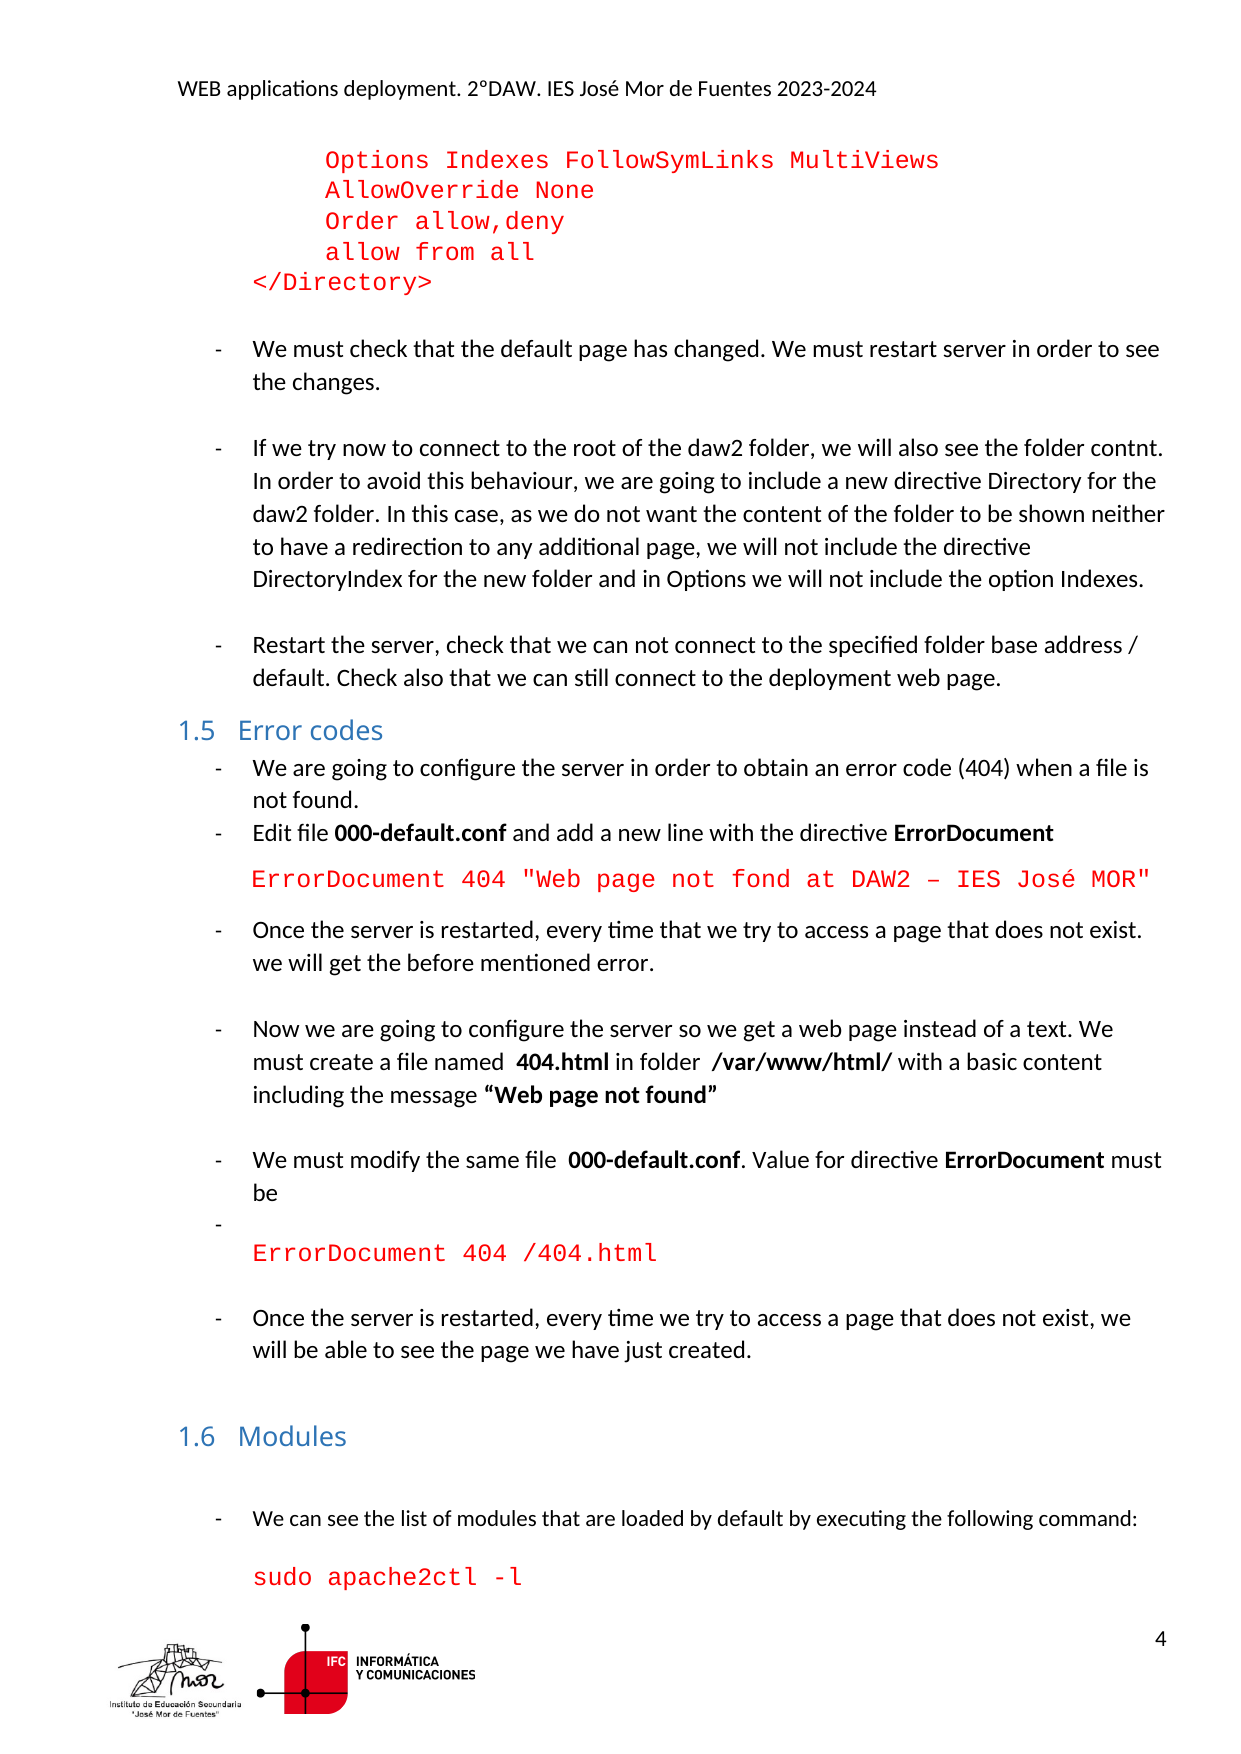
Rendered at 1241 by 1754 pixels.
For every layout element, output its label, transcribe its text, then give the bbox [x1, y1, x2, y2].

subtitle Error codes [177, 712, 1167, 749]
picture [256, 1624, 475, 1714]
list We are going to configure the server in order to obtain an error code (404) when a file is not found. [215, 752, 1167, 815]
list Restart the server, check that we can not connect to the specified folder base address / default. Check also that we can still connect to the deployment web page. [215, 629, 1167, 693]
list If we try now to connect to the root of the daw2 folder, we will also see the folder contnt. In order to avoid this behaviour, we are going to include a new directive Directory for the daw2 folder. In this case, as we do not want the content of the folder to be shown neither to have a redirection to any additional page, we will not include the directive DirectoryIndex for the new folder and in Options we will not include the option Indexes. [215, 432, 1167, 594]
text ErrorDocument 404 "Web page not fond at DAW2 – IES José MOR" [251, 867, 1167, 895]
list We must check that the default page has changed. We must restart server in order to see the changes. [215, 333, 1167, 397]
list Order allow,deny [252, 209, 1167, 237]
list Options Indexes FollowSymLinks MultiViews [252, 148, 1167, 176]
picture [100, 1631, 249, 1736]
list allow from all [252, 239, 1167, 267]
subtitle Modules [177, 1417, 1167, 1454]
list Now we are going to configure the server so we get a web page instead of a text. We must create a file named 404.html in folder /var/www/html/ with a basic content including the message “Web page not found” [215, 1013, 1167, 1109]
list We must modify the same file 000-default.conf. Value for directive ErrorDocument must be [215, 1145, 1167, 1208]
list </Directory> [252, 270, 1167, 298]
list Once the server is restarted, every time we try to access a page that does not exist, we will be able to see the page we have just created. [215, 1302, 1167, 1365]
list ErrorDocument 404 /404.html [252, 1241, 1167, 1269]
list We can see the list of modules that are loaded by default by executing the following command: [215, 1504, 1167, 1532]
list AllowOverride None [252, 178, 1167, 206]
list Once the server is restarted, every time that we try to access a page that does not exist. we will get the before mentioned error. [215, 914, 1167, 978]
list Edit file 000-default.conf and add a new line with the directive ErrorDocument [215, 817, 1167, 848]
list sudo apache2ctl -l [252, 1564, 1167, 1593]
